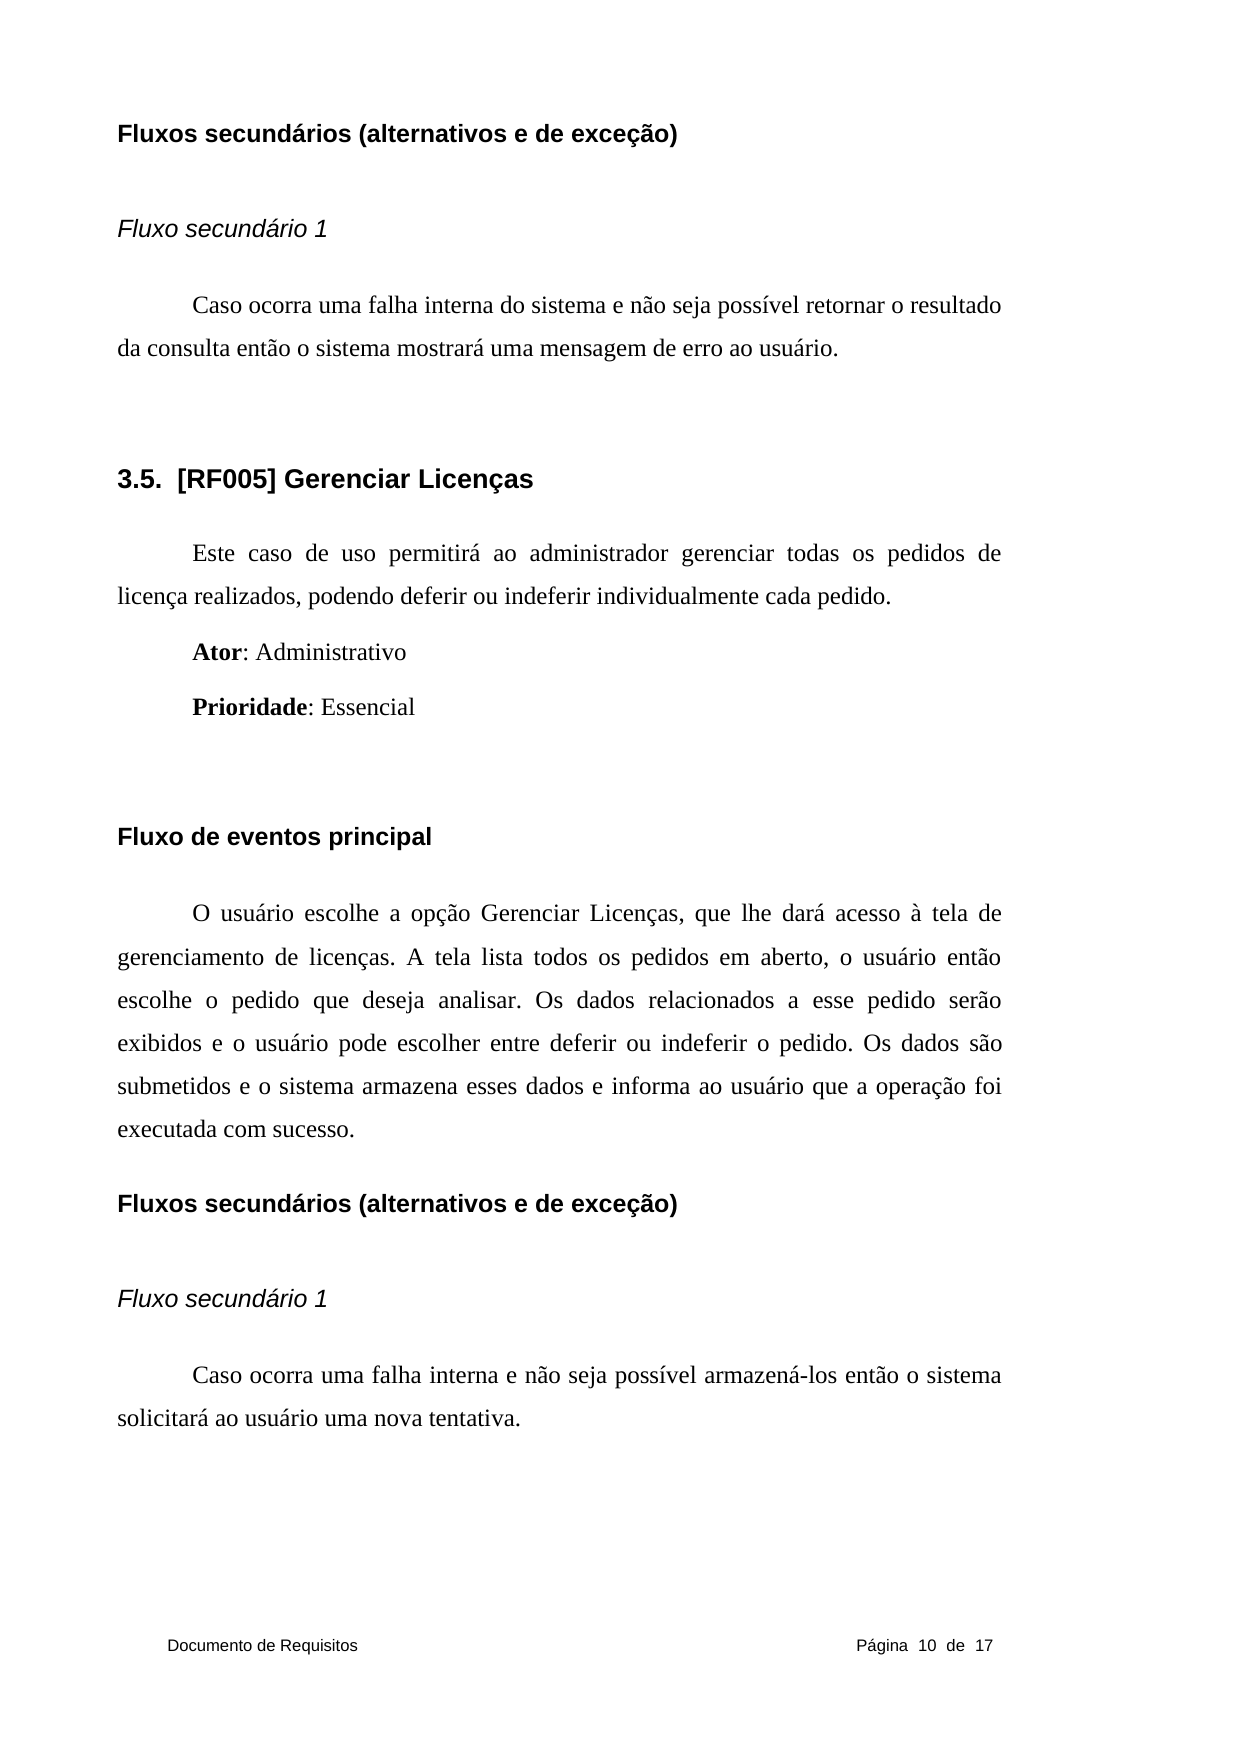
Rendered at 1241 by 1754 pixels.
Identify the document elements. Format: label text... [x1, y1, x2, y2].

subtitle [RF005] Gerenciar Licenças [117, 463, 1003, 494]
text Prioridade: Essencial [117, 692, 1003, 721]
subtitle Fluxos secundários (alternativos e de exceção) [117, 1188, 1003, 1217]
subtitle Fluxo de eventos principal [117, 822, 1003, 851]
text Este caso de uso permitirá ao administrador gerenciar todas os pedidos de licença realizados, podendo deferir ou indeferir individualmente cada pedido. [117, 538, 1003, 610]
text Ator: Administrativo [117, 637, 1003, 665]
text Caso ocorra uma falha interna e não seja possível armazená-los então o sistema solicitará ao usuário uma nova tentativa. [117, 1360, 1003, 1432]
subtitle Fluxos secundários (alternativos e de exceção) [117, 118, 1003, 147]
text O usuário escolhe a opção Gerenciar Licenças, que lhe dará acesso à tela de gerenciamento de licenças. A tela lista todos os pedidos em aberto, o usuário então escolhe o pedido que deseja analisar. Os dados relacionados a esse pedido serão exibidos e o usuário pode escolher entre deferir ou indeferir o pedido. Os dados são submetidos e o sistema armazena esses dados e informa ao usuário que a operação foi executada com sucesso. [117, 898, 1003, 1143]
subtitle Fluxo secundário 1 [117, 213, 1003, 242]
text Caso ocorra uma falha interna do sistema e não seja possível retornar o resultado da consulta então o sistema mostrará uma mensagem de erro ao usuário. [117, 290, 1003, 362]
subtitle Fluxo secundário 1 [117, 1283, 1003, 1312]
